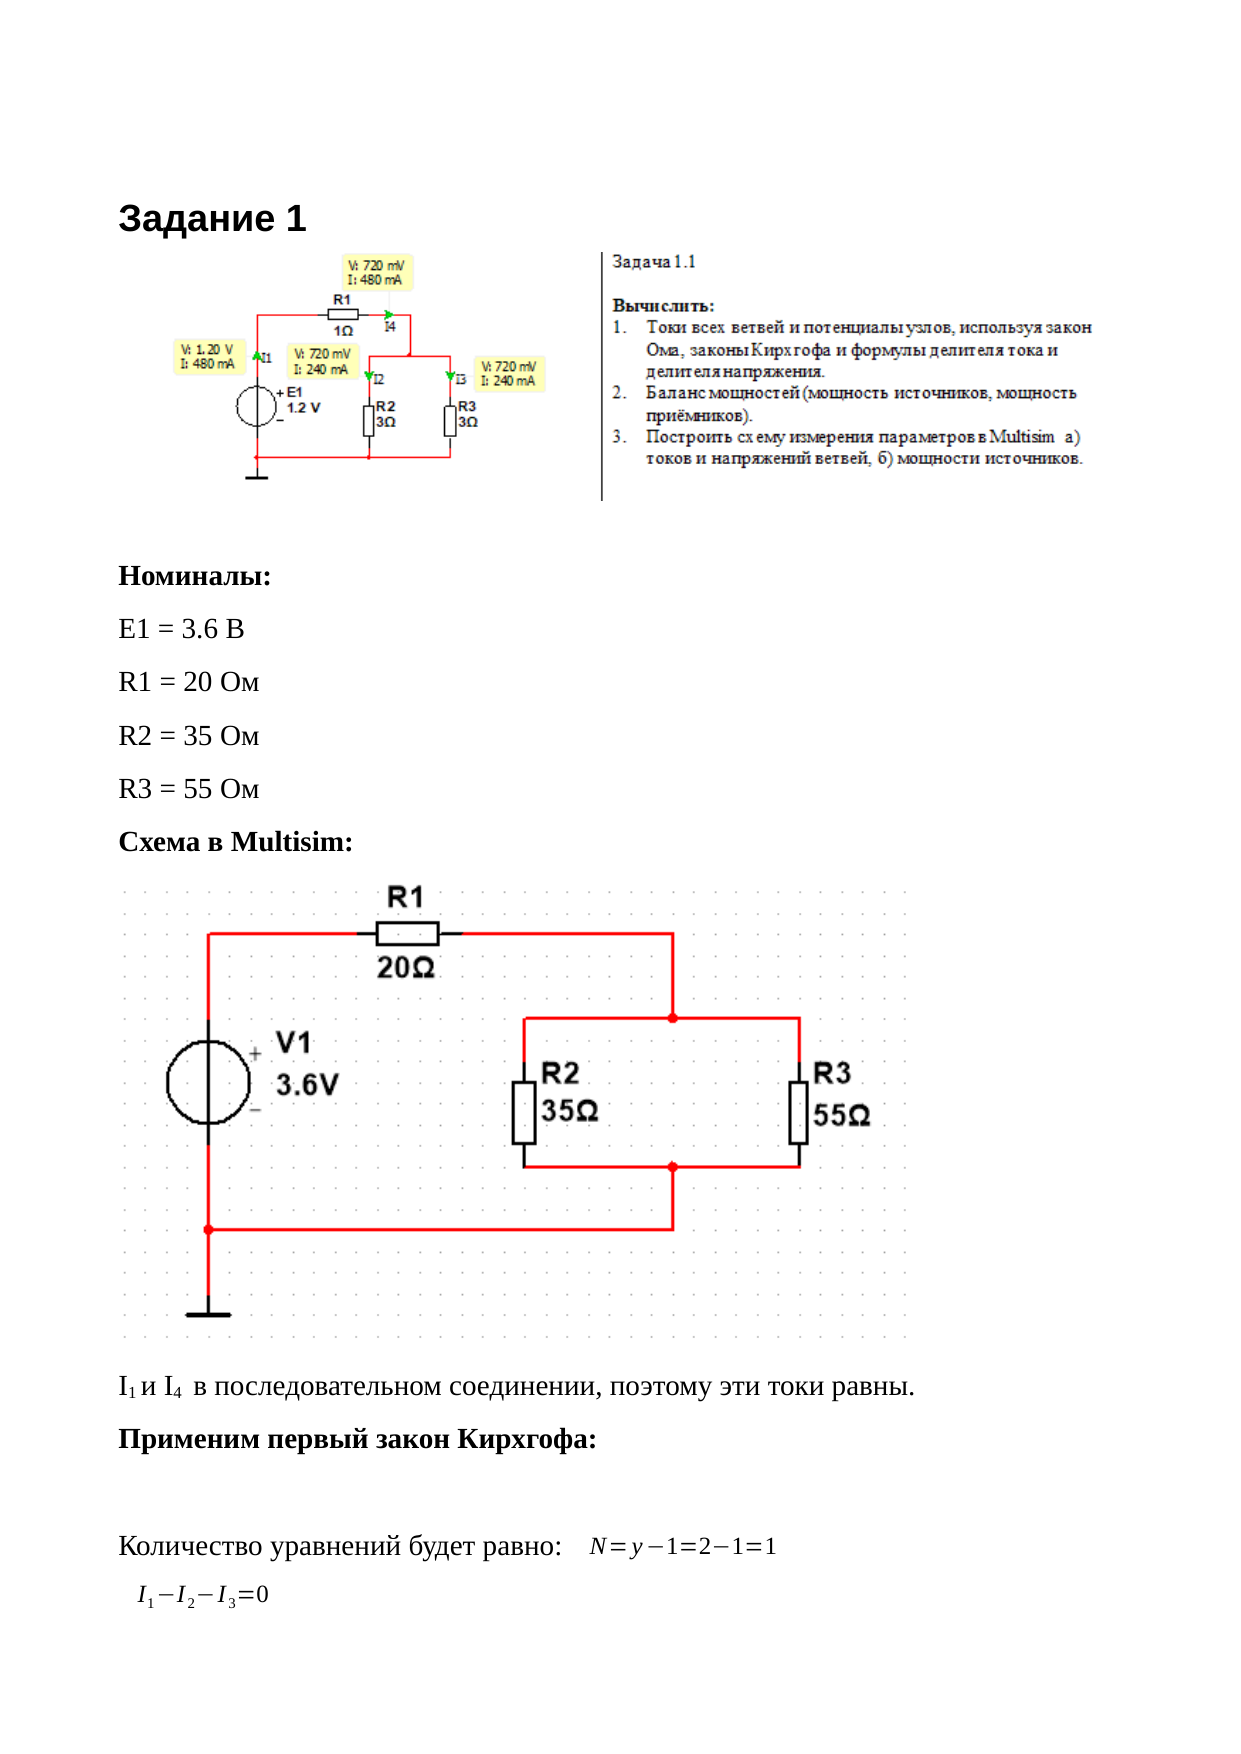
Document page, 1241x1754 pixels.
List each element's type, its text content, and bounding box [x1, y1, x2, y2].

text R3 = 55 Ом [118, 771, 1122, 804]
text R2 = 35 Ом [118, 718, 1122, 751]
text E1 = 3.6 В [118, 611, 1122, 645]
picture [118, 252, 1123, 501]
text I1 и I4 в последовательном соединении, поэтому эти токи равны. [118, 1368, 1122, 1402]
text R1 = 20 Ом [118, 664, 1122, 698]
text Номиналы: [118, 558, 1122, 592]
picture [118, 877, 920, 1349]
text Схема в Multisim: [118, 824, 1122, 857]
subtitle Задание 1 [118, 196, 1122, 240]
text Количество уравнений будет равно: [118, 1528, 1122, 1561]
text Применим первый закон Кирхгофа: [118, 1422, 1122, 1455]
